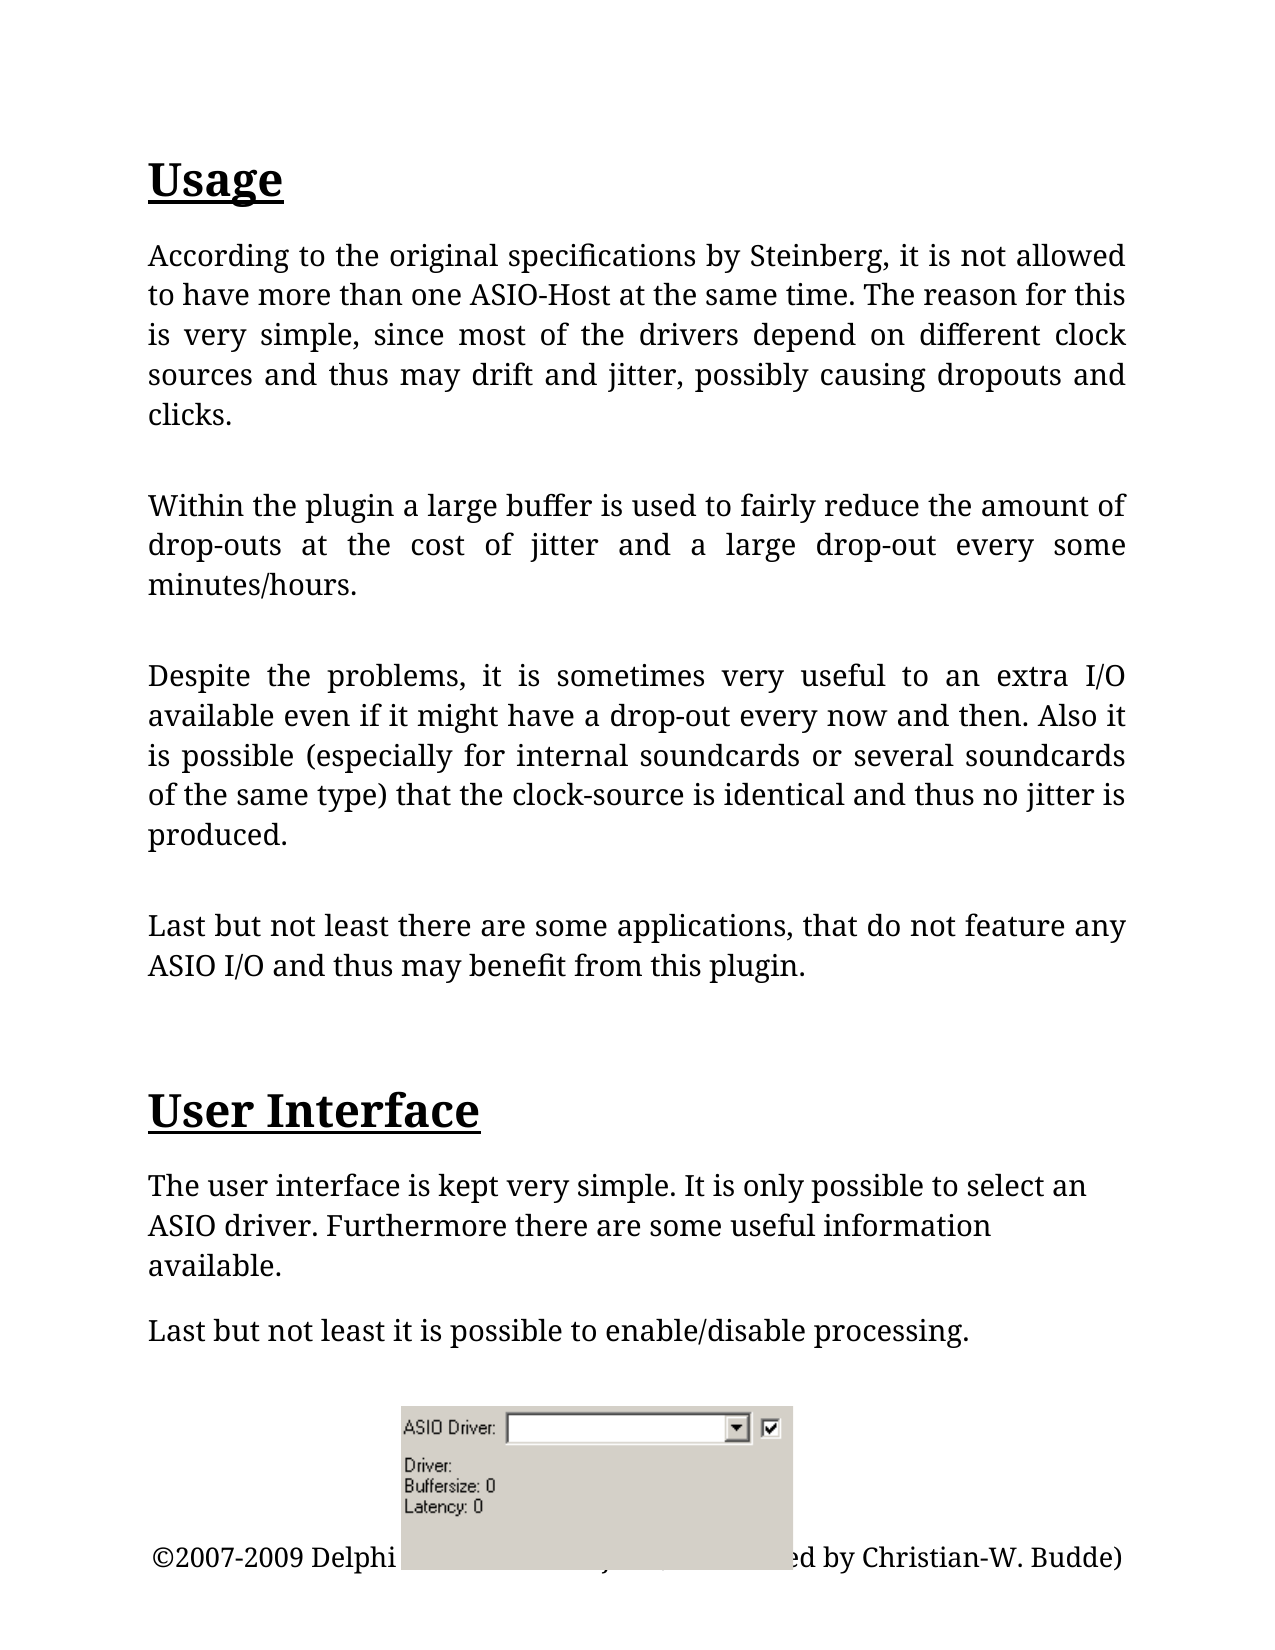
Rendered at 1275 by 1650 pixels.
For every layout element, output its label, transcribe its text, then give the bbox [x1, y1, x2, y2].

picture [401, 1406, 794, 1570]
text Within the plugin a large buffer is used to fairly reduce the amount of drop-outs at the cost of jitter and a large drop-out every some minutes/hours. [148, 485, 1127, 604]
subtitle User Interface [148, 1078, 1127, 1141]
subtitle Usage [148, 148, 1127, 210]
text The user interface is kept very simple. It is only possible to select an ASIO driver. Furthermore there are some useful information available. [148, 1166, 1127, 1285]
text According to the original specifications by Steinberg, it is not allowed to have more than one ASIO-Host at the same time. The reason for this is very simple, since most of the drivers depend on different clock sources and thus may drift and jitter, possibly causing dropouts and clicks. [148, 235, 1127, 433]
text Last but not least there are some applications, that do not feature any ASIO I/O and thus may benefit from this plugin. [148, 906, 1127, 985]
text Despite the problems, it is sometimes very useful to an extra I/O available even if it might have a drop-out every now and then. Also it is possible (especially for internal soundcards or several soundcards of the same type) that the clock-source is identical and thus no jitter is produced. [148, 656, 1127, 854]
text Last but not least it is possible to enable/disable processing. [148, 1310, 1127, 1349]
